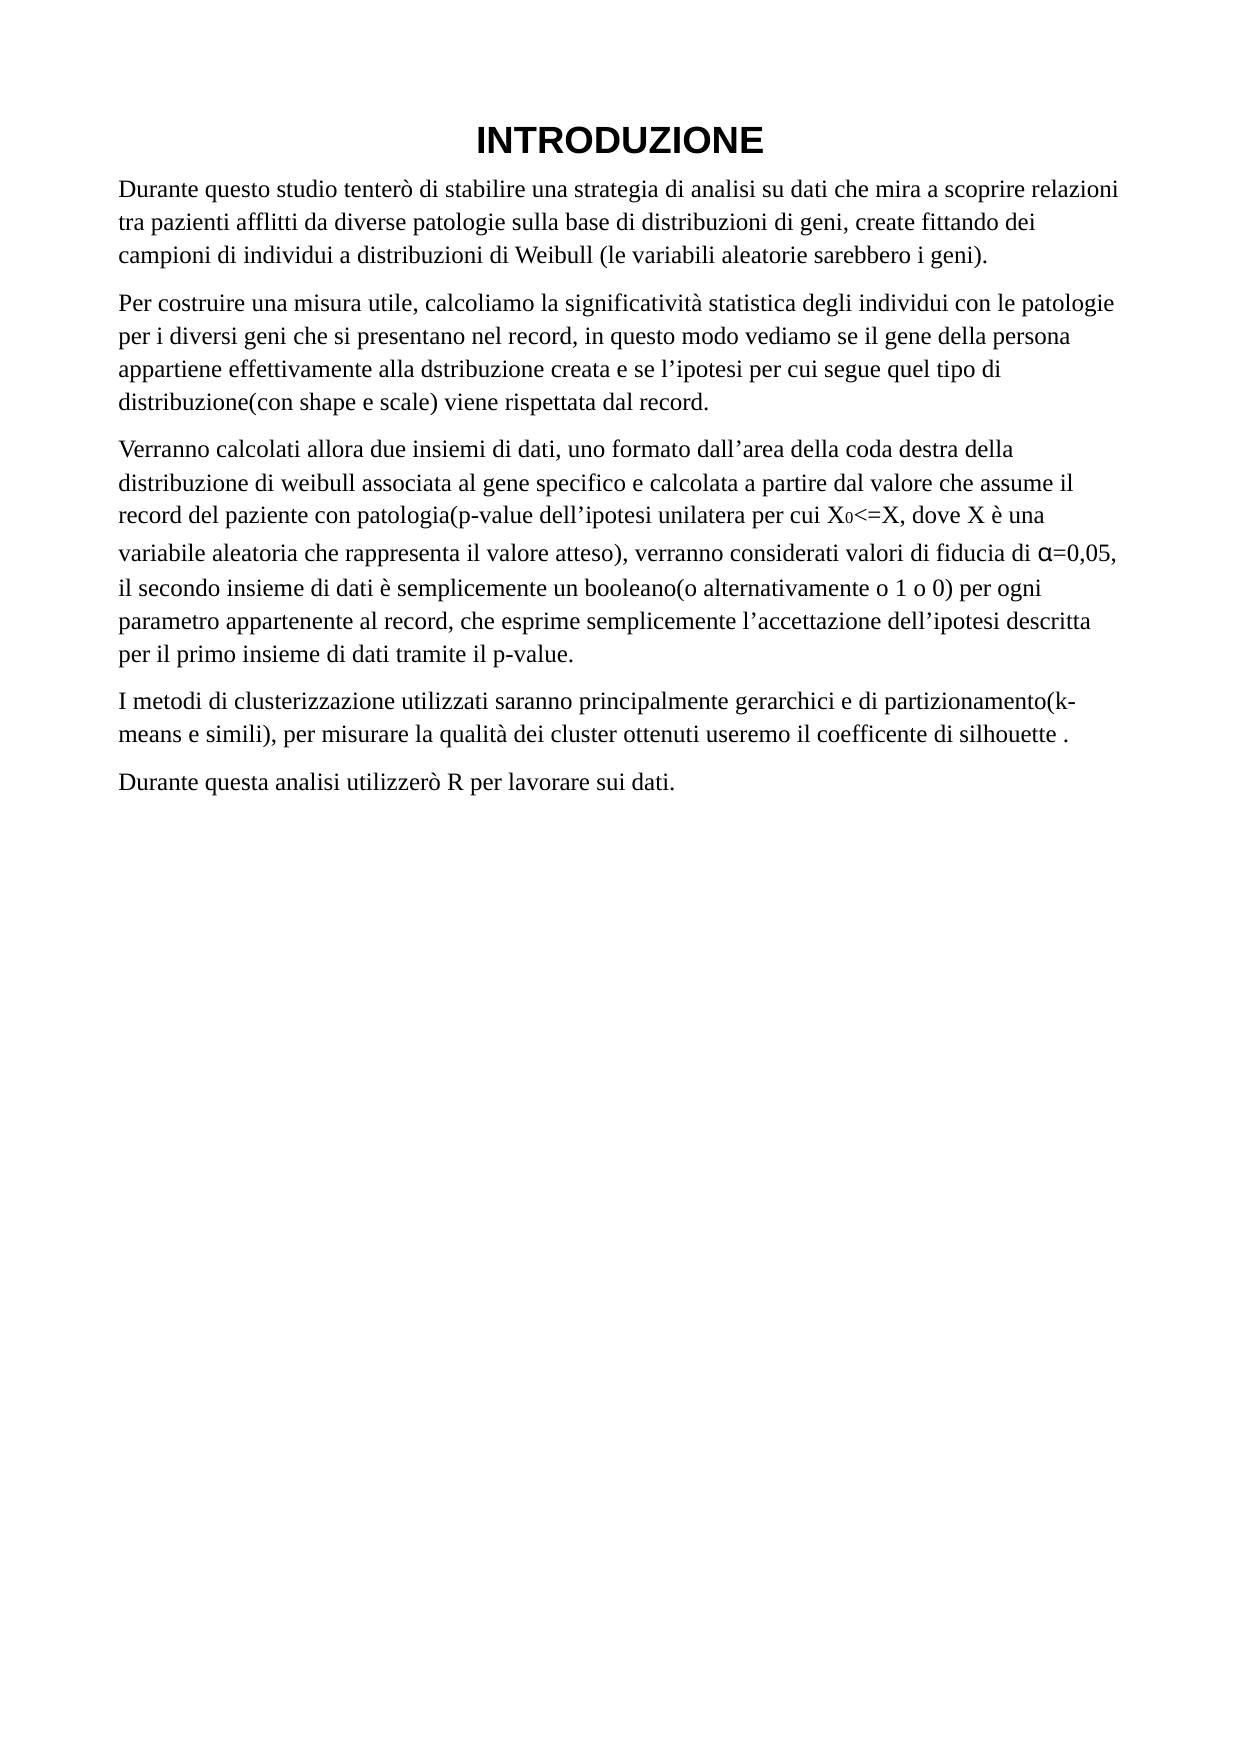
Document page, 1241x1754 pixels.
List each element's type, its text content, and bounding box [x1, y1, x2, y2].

text Durante questo studio tenterò di stabilire una strategia di analisi su dati che mira a scoprire relazioni tra pazienti afflitti da diverse patologie sulla base di distribuzioni di geni, create fittando dei campioni di individui a distribuzioni di Weibull (le variabili aleatorie sarebbero i geni). [118, 174, 1122, 269]
text I metodi di clusterizzazione utilizzati saranno principalmente gerarchici e di partizionamento(k-means e simili), per misurare la qualità dei cluster ottenuti useremo il coefficente di silhouette . [118, 686, 1122, 748]
text Per costruire una misura utile, calcoliamo la significatività statistica degli individui con le patologie per i diversi geni che si presentano nel record, in questo modo vediamo se il gene della persona appartiene effettivamente alla dstribuzione creata e se l’ipotesi per cui segue quel tipo di distribuzione(con shape e scale) viene rispettata dal record. [118, 288, 1122, 416]
text Durante questa analisi utilizzerò R per lavorare sui dati. [118, 767, 1122, 796]
subtitle INTRODUZIONE [118, 118, 1122, 162]
text Verranno calcolati allora due insiemi di dati, uno formato dall’area della coda destra della distribuzione di weibull associata al gene specifico e calcolata a partire dal valore che assume il record del paziente con patologia(p-value dell’ipotesi unilatera per cui X0<=X, dove X è una variabile aleatoria che rappresenta il valore atteso), verranno considerati valori di fiducia di α=0,05, il secondo insieme di dati è semplicemente un booleano(o alternativamente o 1 o 0) per ogni parametro appartenente al record, che esprime semplicemente l’accettazione dell’ipotesi descritta per il primo insieme di dati tramite il p-value. [118, 434, 1122, 668]
